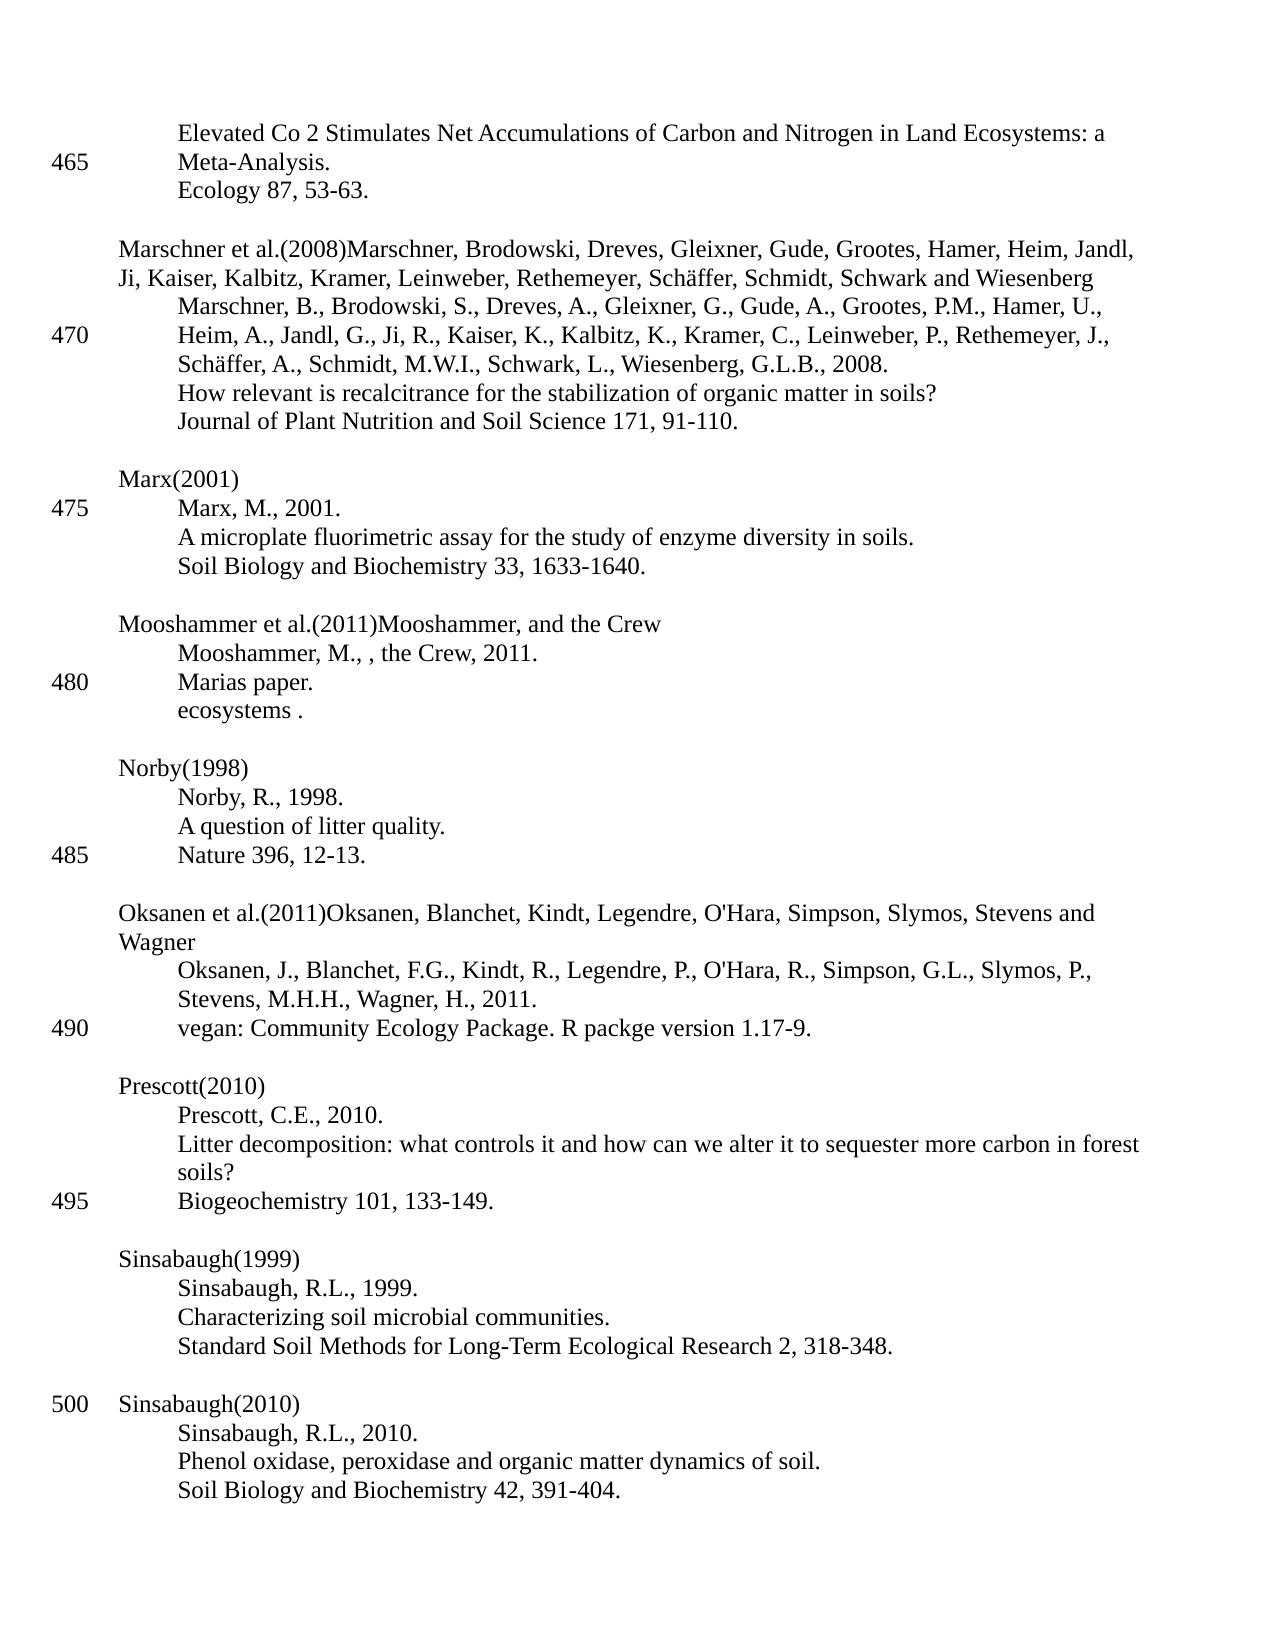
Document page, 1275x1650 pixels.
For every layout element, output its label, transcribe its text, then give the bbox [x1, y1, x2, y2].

list Prescott, C.E., 2010. Litter decomposition: what controls it and how can we alter it to sequester more carbon in forest soils? Biogeochemistry 101, 133-149. [177, 1100, 1157, 1215]
subtitle Sinsabaugh(1999) [118, 1244, 1157, 1273]
subtitle Marx(2001) [118, 464, 1157, 493]
list Sinsabaugh, R.L., 2010. Phenol oxidase, peroxidase and organic matter dynamics of soil. Soil Biology and Biochemistry 42, 391-404. [177, 1418, 1157, 1504]
list Elevated Co 2 Stimulates Net Accumulations of Carbon and Nitrogen in Land Ecosystems: a Meta-Analysis. Ecology 87, 53-63. [177, 118, 1157, 204]
list Norby, R., 1998. A question of litter quality. Nature 396, 12-13. [177, 782, 1157, 868]
list Sinsabaugh, R.L., 1999. Characterizing soil microbial communities. Standard Soil Methods for Long-Term Ecological Research 2, 318-348. [177, 1273, 1157, 1359]
subtitle Sinsabaugh(2010) [118, 1389, 1157, 1418]
subtitle Oksanen et al.(2011)Oksanen, Blanchet, Kindt, Legendre, O'Hara, Simpson, Slymos, Stevens and Wagner [118, 898, 1157, 956]
list Oksanen, J., Blanchet, F.G., Kindt, R., Legendre, P., O'Hara, R., Simpson, G.L., Slymos, P., Stevens, M.H.H., Wagner, H., 2011. vegan: Community Ecology Package. R packge version 1.17-9. [177, 956, 1157, 1042]
list Mooshammer, M., , the Crew, 2011. Marias paper. ecosystems . [177, 638, 1157, 724]
list Marx, M., 2001. A microplate fluorimetric assay for the study of enzyme diversity in soils. Soil Biology and Biochemistry 33, 1633-1640. [177, 493, 1157, 579]
subtitle Norby(1998) [118, 753, 1157, 782]
list Marschner, B., Brodowski, S., Dreves, A., Gleixner, G., Gude, A., Grootes, P.M., Hamer, U., Heim, A., Jandl, G., Ji, R., Kaiser, K., Kalbitz, K., Kramer, C., Leinweber, P., Rethemeyer, J., Schäffer, A., Schmidt, M.W.I., Schwark, L., Wiesenberg, G.L.B., 2008. How relevant is recalcitrance for the stabilization of organic matter in soils? Journal of Plant Nutrition and Soil Science 171, 91-110. [177, 291, 1157, 435]
subtitle Marschner et al.(2008)Marschner, Brodowski, Dreves, Gleixner, Gude, Grootes, Hamer, Heim, Jandl, Ji, Kaiser, Kalbitz, Kramer, Leinweber, Rethemeyer, Schäffer, Schmidt, Schwark and Wiesenberg [118, 234, 1157, 291]
subtitle Prescott(2010) [118, 1071, 1157, 1100]
subtitle Mooshammer et al.(2011)Mooshammer, and the Crew [118, 609, 1157, 638]
